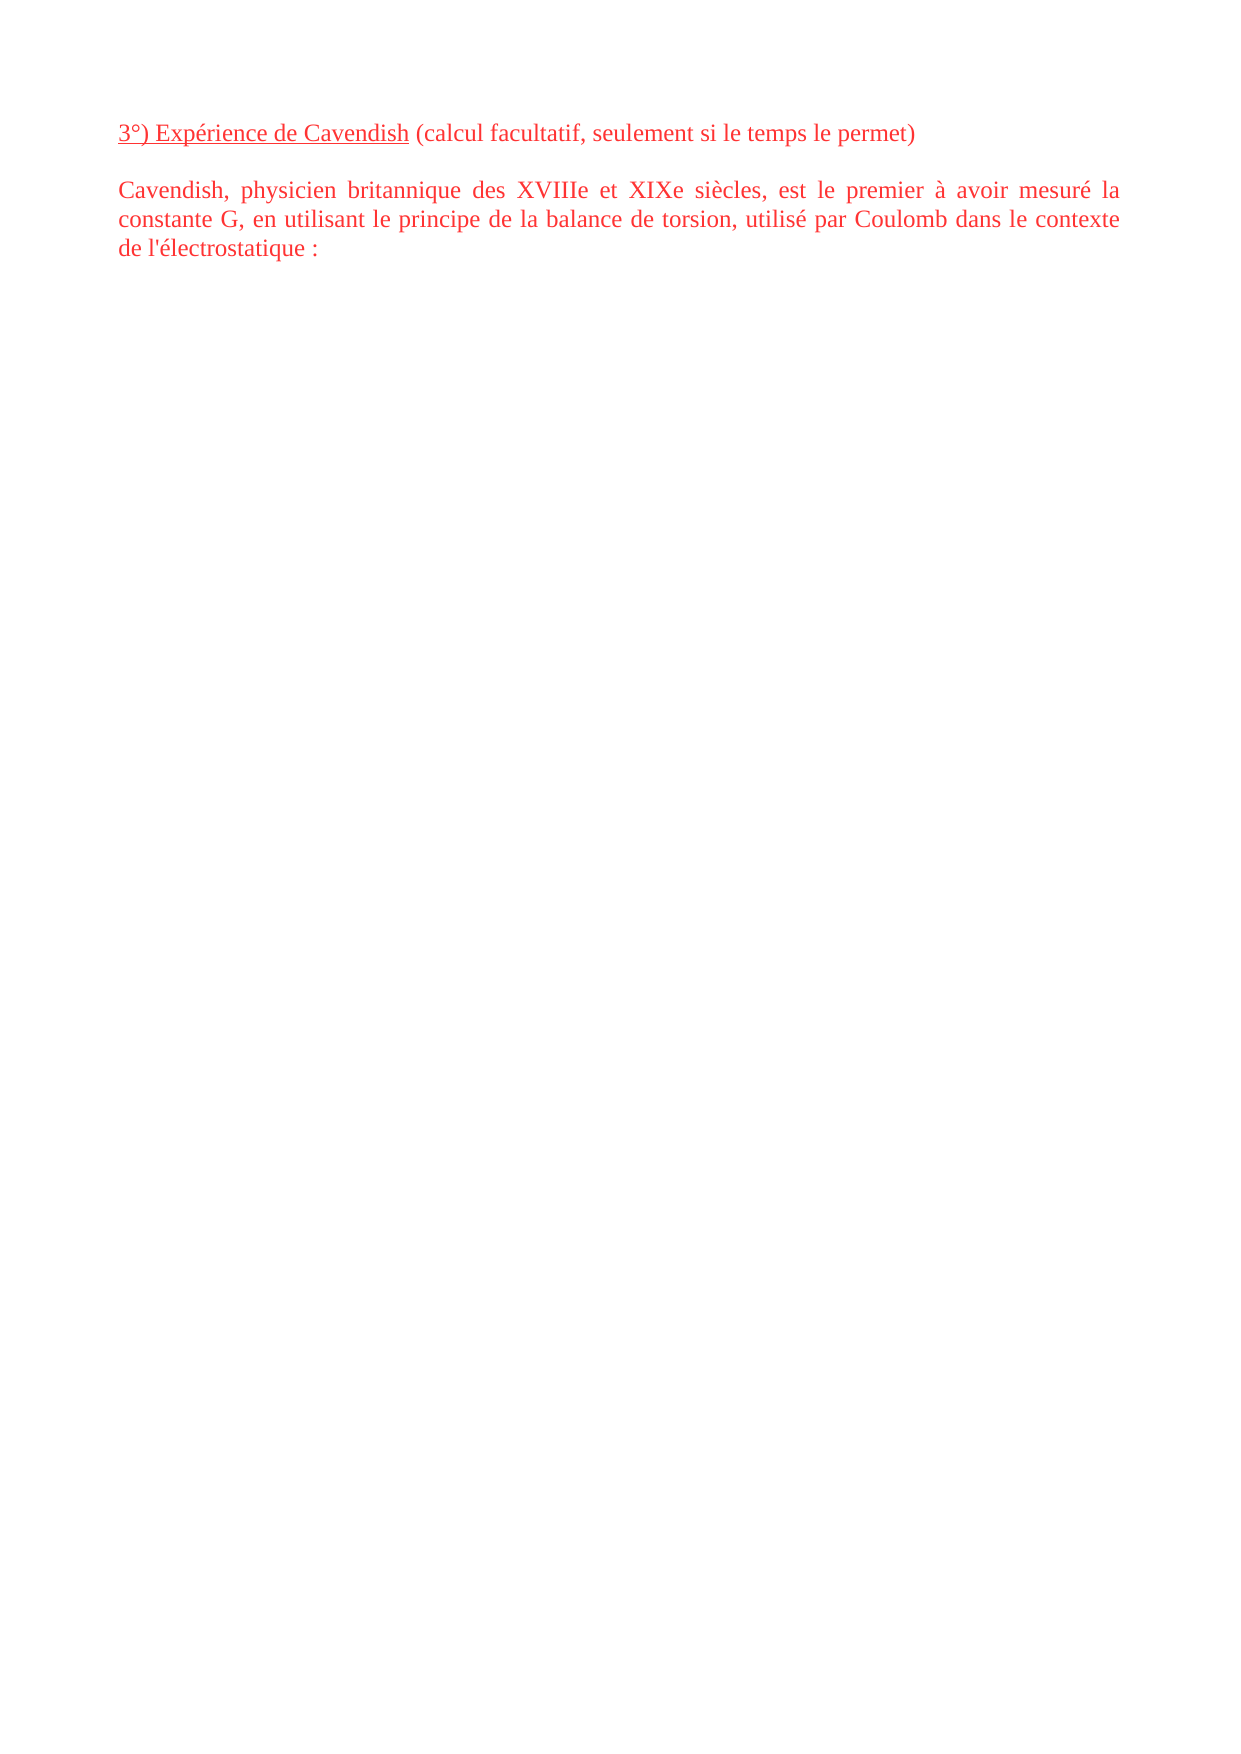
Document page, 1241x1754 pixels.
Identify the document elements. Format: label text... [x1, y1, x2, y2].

text Cavendish, physicien britannique des XVIIIe et XIXe siècles, est le premier à avoir mesuré la constante G, en utilisant le principe de la balance de torsion, utilisé par Coulomb dans le contexte de l'électrostatique : [118, 176, 1122, 262]
text 3°) Expérience de Cavendish (calcul facultatif, seulement si le temps le permet) [118, 118, 1122, 147]
